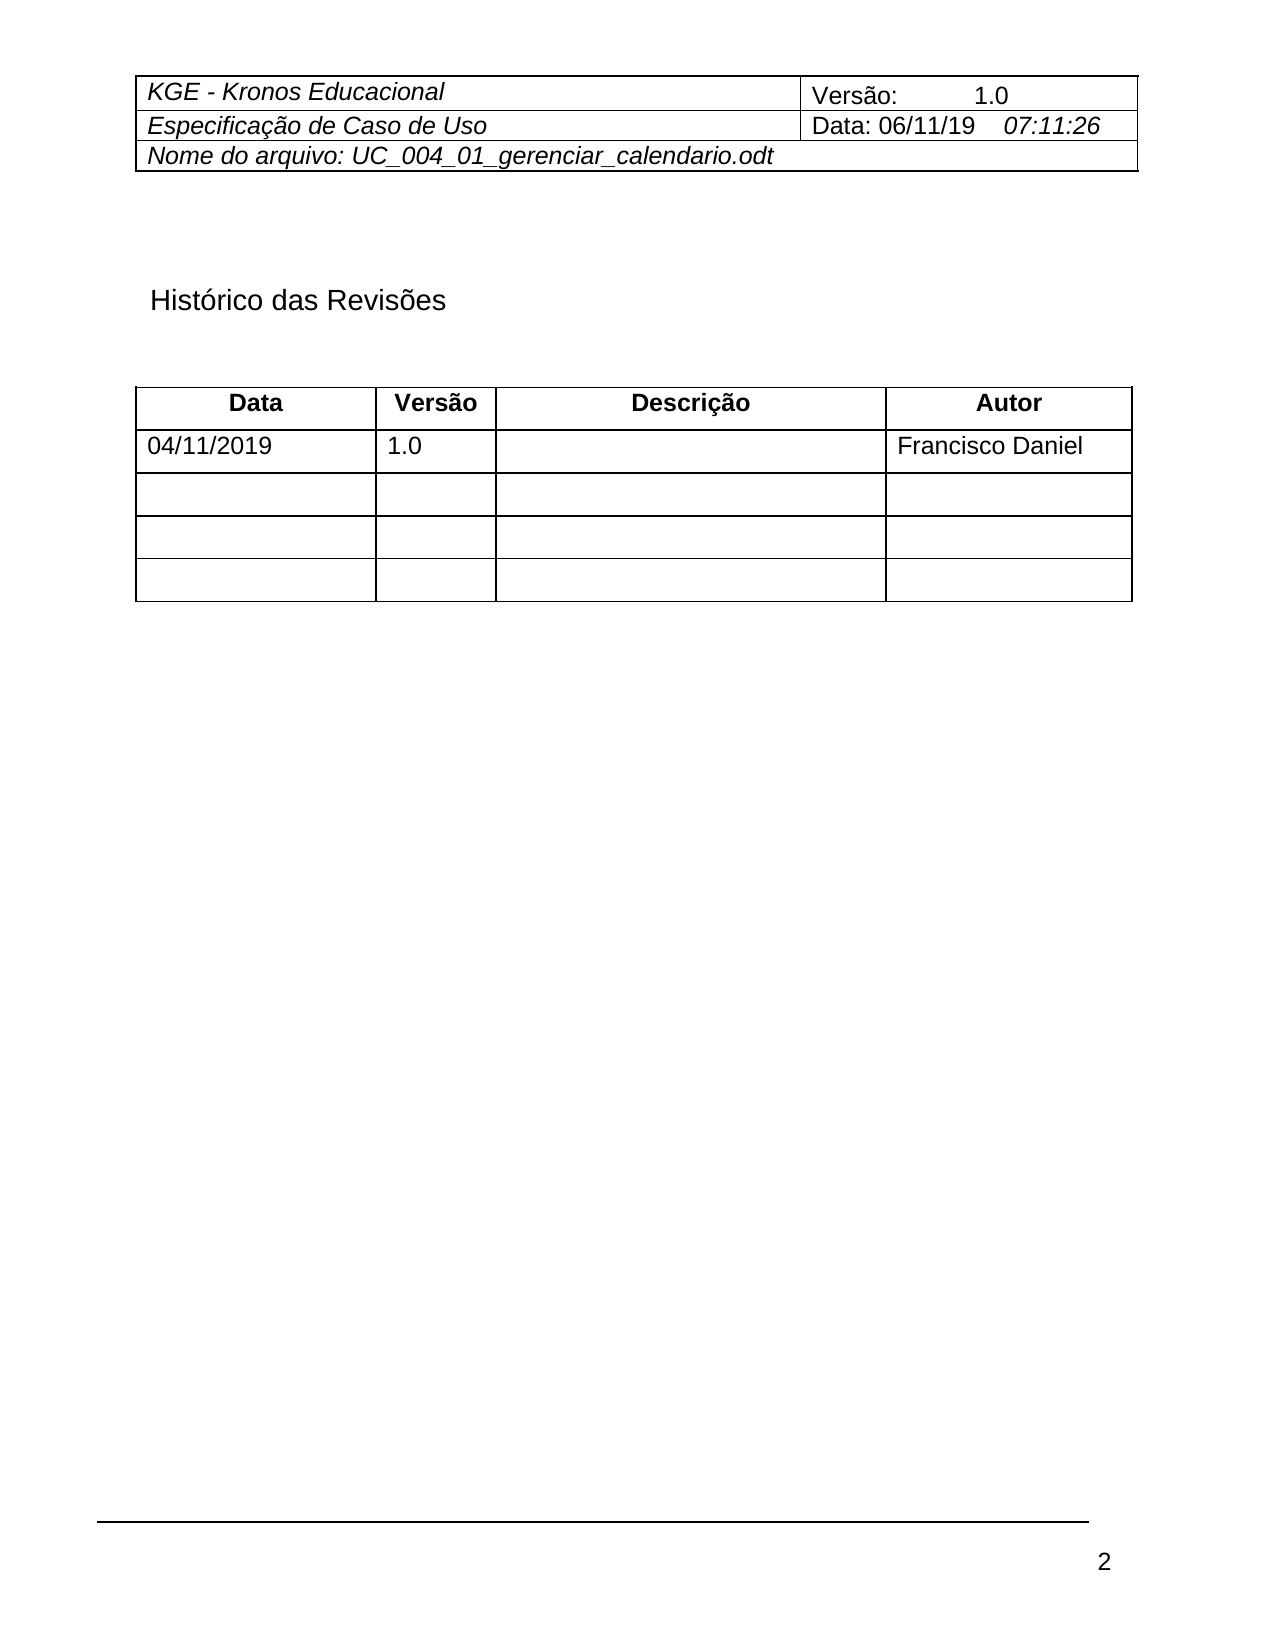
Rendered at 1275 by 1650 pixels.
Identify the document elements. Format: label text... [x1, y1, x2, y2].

table_header Versão [377, 388, 495, 429]
table_cell [137, 559, 375, 601]
table_cell [497, 474, 885, 515]
subtitle Histórico das Revisões [150, 283, 1125, 316]
table_header Descrição [497, 388, 885, 429]
table_cell [137, 517, 375, 558]
table_cell [887, 517, 1131, 558]
table_cell [377, 559, 495, 601]
table_cell 1.0 [377, 431, 495, 472]
table_cell [497, 559, 885, 601]
table_cell [377, 517, 495, 558]
table_header Autor [887, 388, 1131, 429]
table_cell [887, 559, 1131, 601]
table_cell [377, 474, 495, 515]
table_header Data [137, 388, 375, 429]
table_cell [497, 431, 885, 472]
table_cell [137, 474, 375, 515]
table_cell [497, 517, 885, 558]
table_cell Francisco Daniel [887, 431, 1131, 472]
table_cell [887, 474, 1131, 515]
table_cell 04/11/2019 [137, 431, 375, 472]
